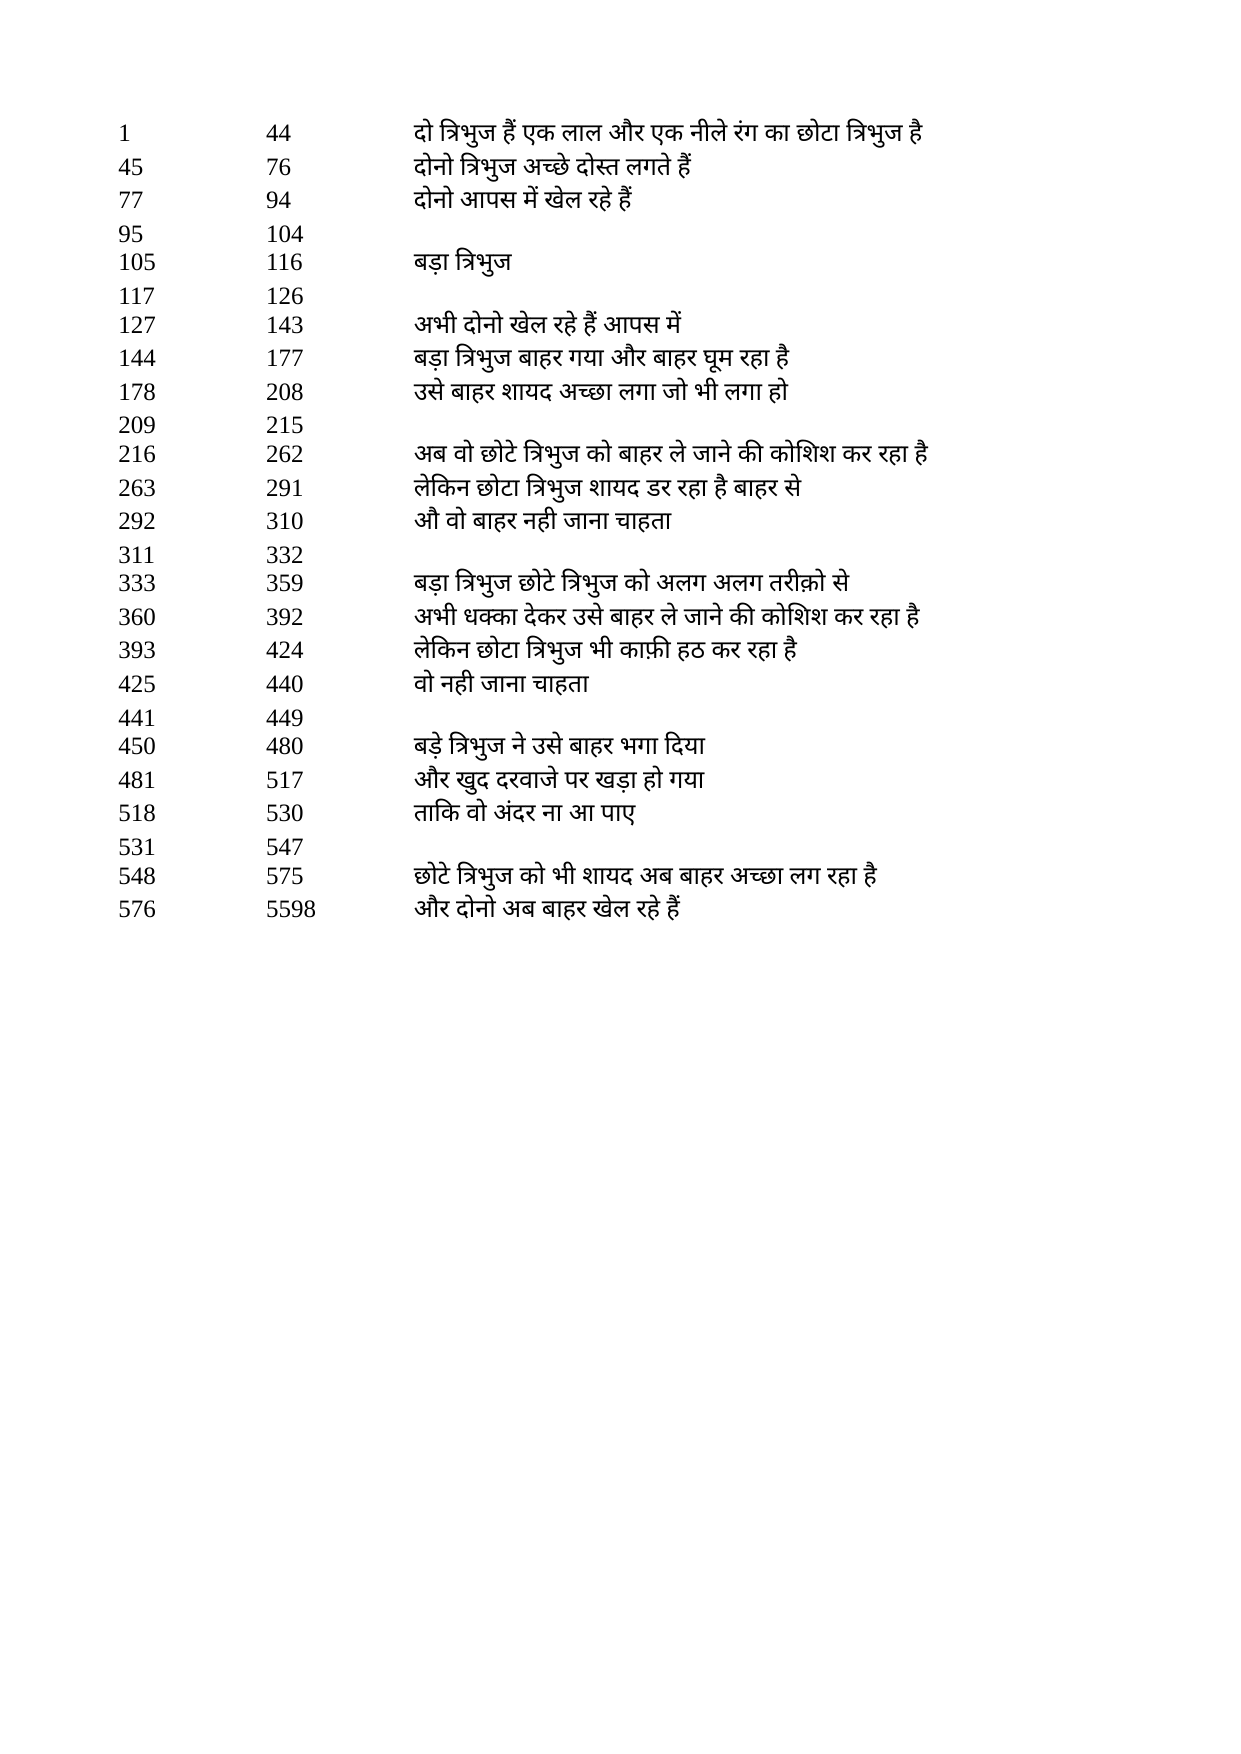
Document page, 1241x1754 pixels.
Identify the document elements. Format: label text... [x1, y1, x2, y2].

text 311 332 [118, 540, 1122, 568]
text 209 215 [118, 410, 1122, 439]
text 117 126 [118, 281, 1122, 310]
text 292 310 औ वो बाहर नही जाना चाहता [118, 506, 1122, 540]
text 127 143 अभी दोनो खेल रहे हैं आपस में [118, 310, 1122, 343]
text 450 480 बड़े त्रिभुज ने उसे बाहर भगा दिया [118, 731, 1122, 765]
text 441 449 [118, 703, 1122, 731]
text 178 208 उसे बाहर शायद अच्छा लगा जो भी लगा हो [118, 377, 1122, 410]
text 216 262 अब वो छोटे त्रिभुज को बाहर ले जाने की कोशिश कर रहा है [118, 439, 1122, 473]
text 576 5598 और दोनो अब बाहर खेल रहे हैं [118, 894, 1122, 928]
text 95 104 [118, 219, 1122, 247]
text 144 177 बड़ा त्रिभुज बाहर गया और बाहर घूम रहा है [118, 343, 1122, 377]
text 45 76 दोनो त्रिभुज अच्छे दोस्त लगते हैं [118, 152, 1122, 185]
text 548 575 छोटे त्रिभुज को भी शायद अब बाहर अच्छा लग रहा है [118, 861, 1122, 894]
text 105 116 बड़ा त्रिभुज [118, 247, 1122, 281]
text 263 291 लेकिन छोटा त्रिभुज शायद डर रहा है बाहर से [118, 473, 1122, 506]
text 531 547 [118, 832, 1122, 861]
text 425 440 वो नही जाना चाहता [118, 669, 1122, 703]
text 360 392 अभी धक्का देकर उसे बाहर ले जाने की कोशिश कर रहा है [118, 602, 1122, 636]
text 481 517 और खुद दरवाजे पर खड़ा हो गया [118, 765, 1122, 798]
text 518 530 ताकि वो अंदर ना आ पाए [118, 798, 1122, 832]
text 77 94 दोनो आपस में खेल रहे हैं [118, 185, 1122, 219]
text 393 424 लेकिन छोटा त्रिभुज भी काफ़ी हठ कर रहा है [118, 636, 1122, 669]
text 333 359 बड़ा त्रिभुज छोटे त्रिभुज को अलग अलग तरीक़ो से [118, 568, 1122, 602]
text 1 44 दो त्रिभुज हैं एक लाल और एक नीले रंग का छोटा त्रिभुज है [118, 118, 1122, 152]
